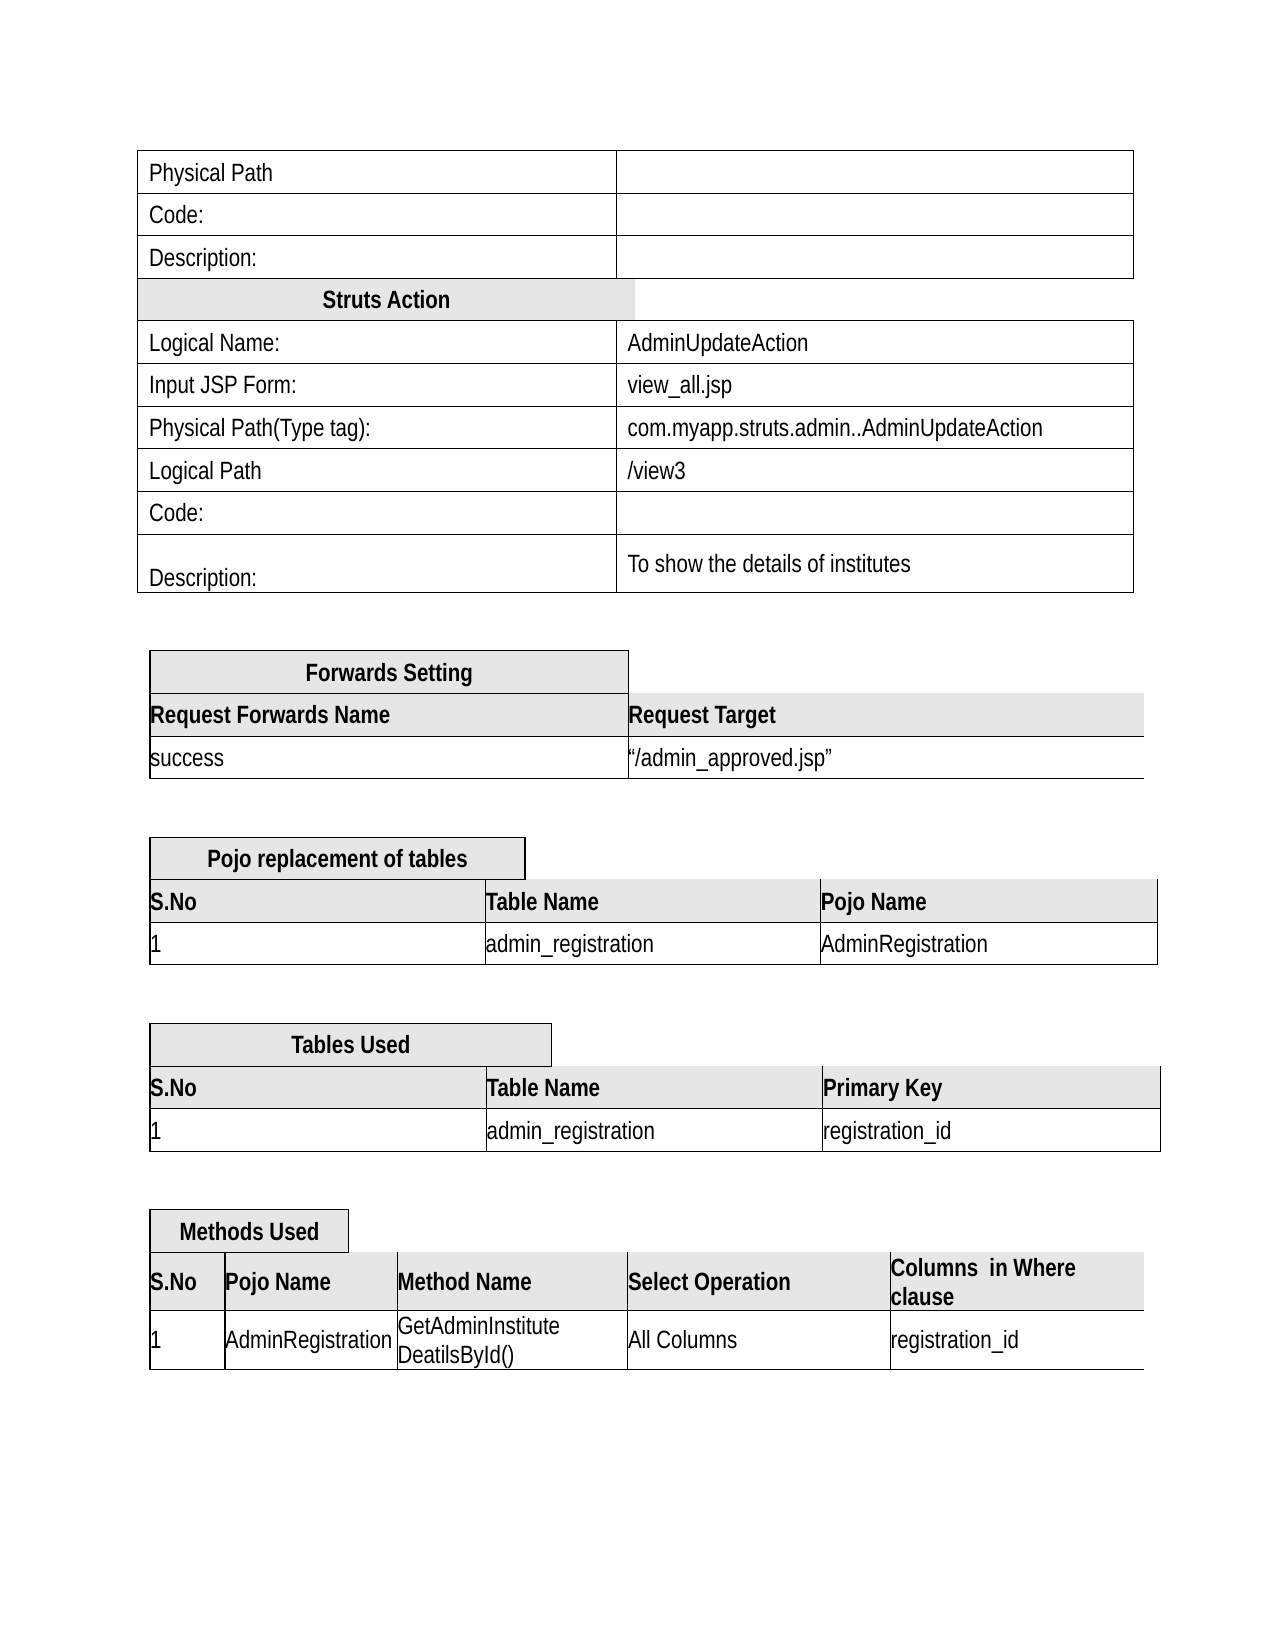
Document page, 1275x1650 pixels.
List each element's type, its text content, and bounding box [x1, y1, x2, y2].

table_cell view_all.jsp [617, 364, 1133, 406]
table_cell Request Target [629, 693, 1144, 736]
table_cell Request Forwards Name [151, 694, 628, 736]
table_cell “/admin_approved.jsp” [629, 737, 1144, 778]
table_header [629, 650, 1144, 693]
table_cell Code: [138, 194, 616, 235]
table_cell AdminRegistration [226, 1311, 397, 1368]
table_cell Description: [138, 535, 616, 592]
table_cell S.No [151, 1253, 224, 1310]
table_cell 1 [151, 1311, 224, 1368]
table_cell Columns in Where clause [891, 1252, 1144, 1310]
table_cell Table Name [487, 1066, 822, 1108]
table_cell 1 [151, 1109, 486, 1151]
table_cell /view3 [617, 449, 1133, 491]
table_cell Input JSP Form: [138, 364, 616, 406]
table_cell Physical Path [138, 151, 616, 193]
table_cell 1 [151, 923, 485, 964]
table_cell Description: [138, 236, 616, 278]
table_cell Logical Name: [138, 321, 616, 363]
table_cell S.No [151, 880, 485, 922]
table_cell registration_id [891, 1311, 1144, 1368]
table_header [548, 1209, 1144, 1252]
table_cell GetAdminInstitute DeatilsById() [398, 1311, 627, 1368]
table_header Forwards Setting [151, 651, 628, 693]
table_cell [617, 236, 1133, 278]
table_cell Logical Path [138, 449, 616, 491]
table_cell AdminUpdateAction [617, 321, 1133, 363]
table_cell Method Name [398, 1252, 627, 1310]
table_cell All Columns [628, 1311, 890, 1368]
table_cell Struts Action [138, 279, 635, 320]
table_header [821, 837, 1157, 879]
table_cell Physical Path(Type tag): [138, 407, 616, 448]
table_cell success [151, 737, 628, 778]
table_cell [635, 279, 1133, 320]
table_cell [617, 492, 1133, 533]
table_header Methods Used [151, 1210, 348, 1252]
table_cell admin_registration [486, 923, 820, 964]
table_cell Select Operation [628, 1252, 890, 1310]
table_cell Code: [138, 492, 616, 533]
table_cell Pojo Name [821, 879, 1157, 922]
table_header [552, 1023, 823, 1066]
table_cell AdminRegistration [821, 923, 1157, 964]
table_cell [617, 194, 1133, 235]
table_cell S.No [151, 1067, 486, 1108]
table_header [823, 1023, 1161, 1066]
table_header Pojo replacement of tables [151, 838, 524, 879]
table_cell registration_id [823, 1109, 1160, 1151]
table_header [349, 1209, 547, 1252]
table_cell Primary Key [823, 1066, 1160, 1108]
table_cell To show the details of institutes [617, 535, 1133, 592]
table_cell admin_registration [487, 1109, 822, 1151]
table_cell [617, 151, 1133, 193]
table_header Tables Used [151, 1024, 551, 1066]
table_cell com.myapp.struts.admin..AdminUpdateAction [617, 407, 1133, 448]
table_cell Pojo Name [226, 1252, 397, 1310]
table_cell Table Name [486, 879, 820, 922]
table_header [526, 837, 821, 879]
